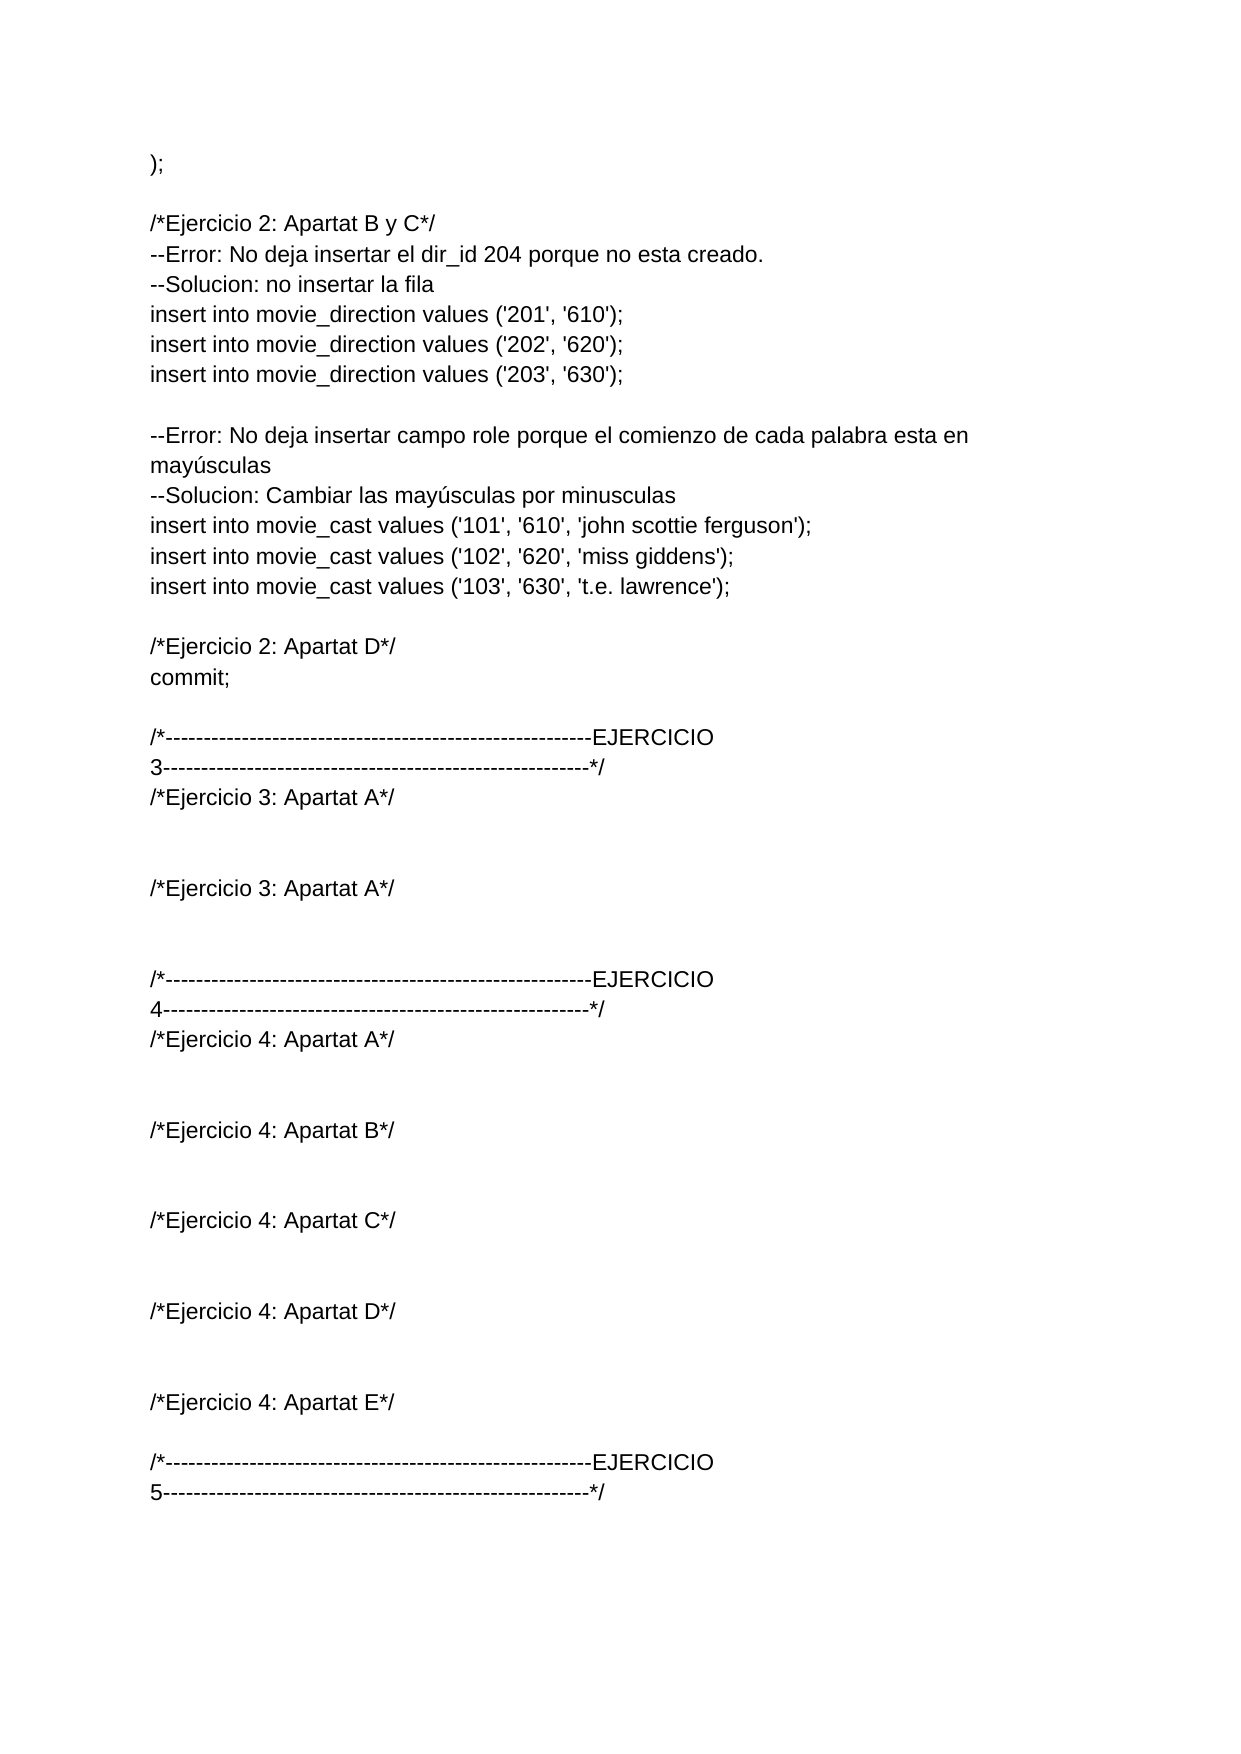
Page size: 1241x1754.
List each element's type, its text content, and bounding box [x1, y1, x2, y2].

text ); [150, 150, 1090, 176]
text /*--------------------------------------------------------EJERCICIO 3--------------------------------------------------------*/ [150, 724, 1090, 781]
text /*Ejercicio 4: Apartat A*/ [150, 1026, 1090, 1052]
text --Error: No deja insertar campo role porque el comienzo de cada palabra esta en mayúsculas [150, 422, 1090, 478]
text /*--------------------------------------------------------EJERCICIO 5--------------------------------------------------------*/ [150, 1449, 1090, 1506]
text insert into movie_direction values ('201', '610'); [150, 301, 1090, 327]
text commit; [150, 663, 1090, 690]
text insert into movie_cast values ('102', '620', 'miss giddens'); [150, 543, 1090, 569]
text /*Ejercicio 3: Apartat A*/ [150, 875, 1090, 901]
text --Solucion: Cambiar las mayúsculas por minusculas [150, 482, 1090, 509]
text insert into movie_direction values ('202', '620'); [150, 331, 1090, 358]
text /*Ejercicio 2: Apartat B y C*/ [150, 210, 1090, 237]
text /*Ejercicio 4: Apartat D*/ [150, 1298, 1090, 1324]
text /*Ejercicio 2: Apartat D*/ [150, 633, 1090, 660]
text /*Ejercicio 4: Apartat B*/ [150, 1117, 1090, 1143]
text /*Ejercicio 4: Apartat E*/ [150, 1388, 1090, 1415]
text /*Ejercicio 3: Apartat A*/ [150, 784, 1090, 811]
text insert into movie_cast values ('101', '610', 'john scottie ferguson'); [150, 512, 1090, 539]
text insert into movie_direction values ('203', '630'); [150, 361, 1090, 388]
text --Error: No deja insertar el dir_id 204 porque no esta creado. [150, 241, 1090, 267]
text /*Ejercicio 4: Apartat C*/ [150, 1207, 1090, 1234]
text /*--------------------------------------------------------EJERCICIO 4--------------------------------------------------------*/ [150, 966, 1090, 1022]
text insert into movie_cast values ('103', '630', 't.e. lawrence'); [150, 573, 1090, 599]
text --Solucion: no insertar la fila [150, 271, 1090, 297]
